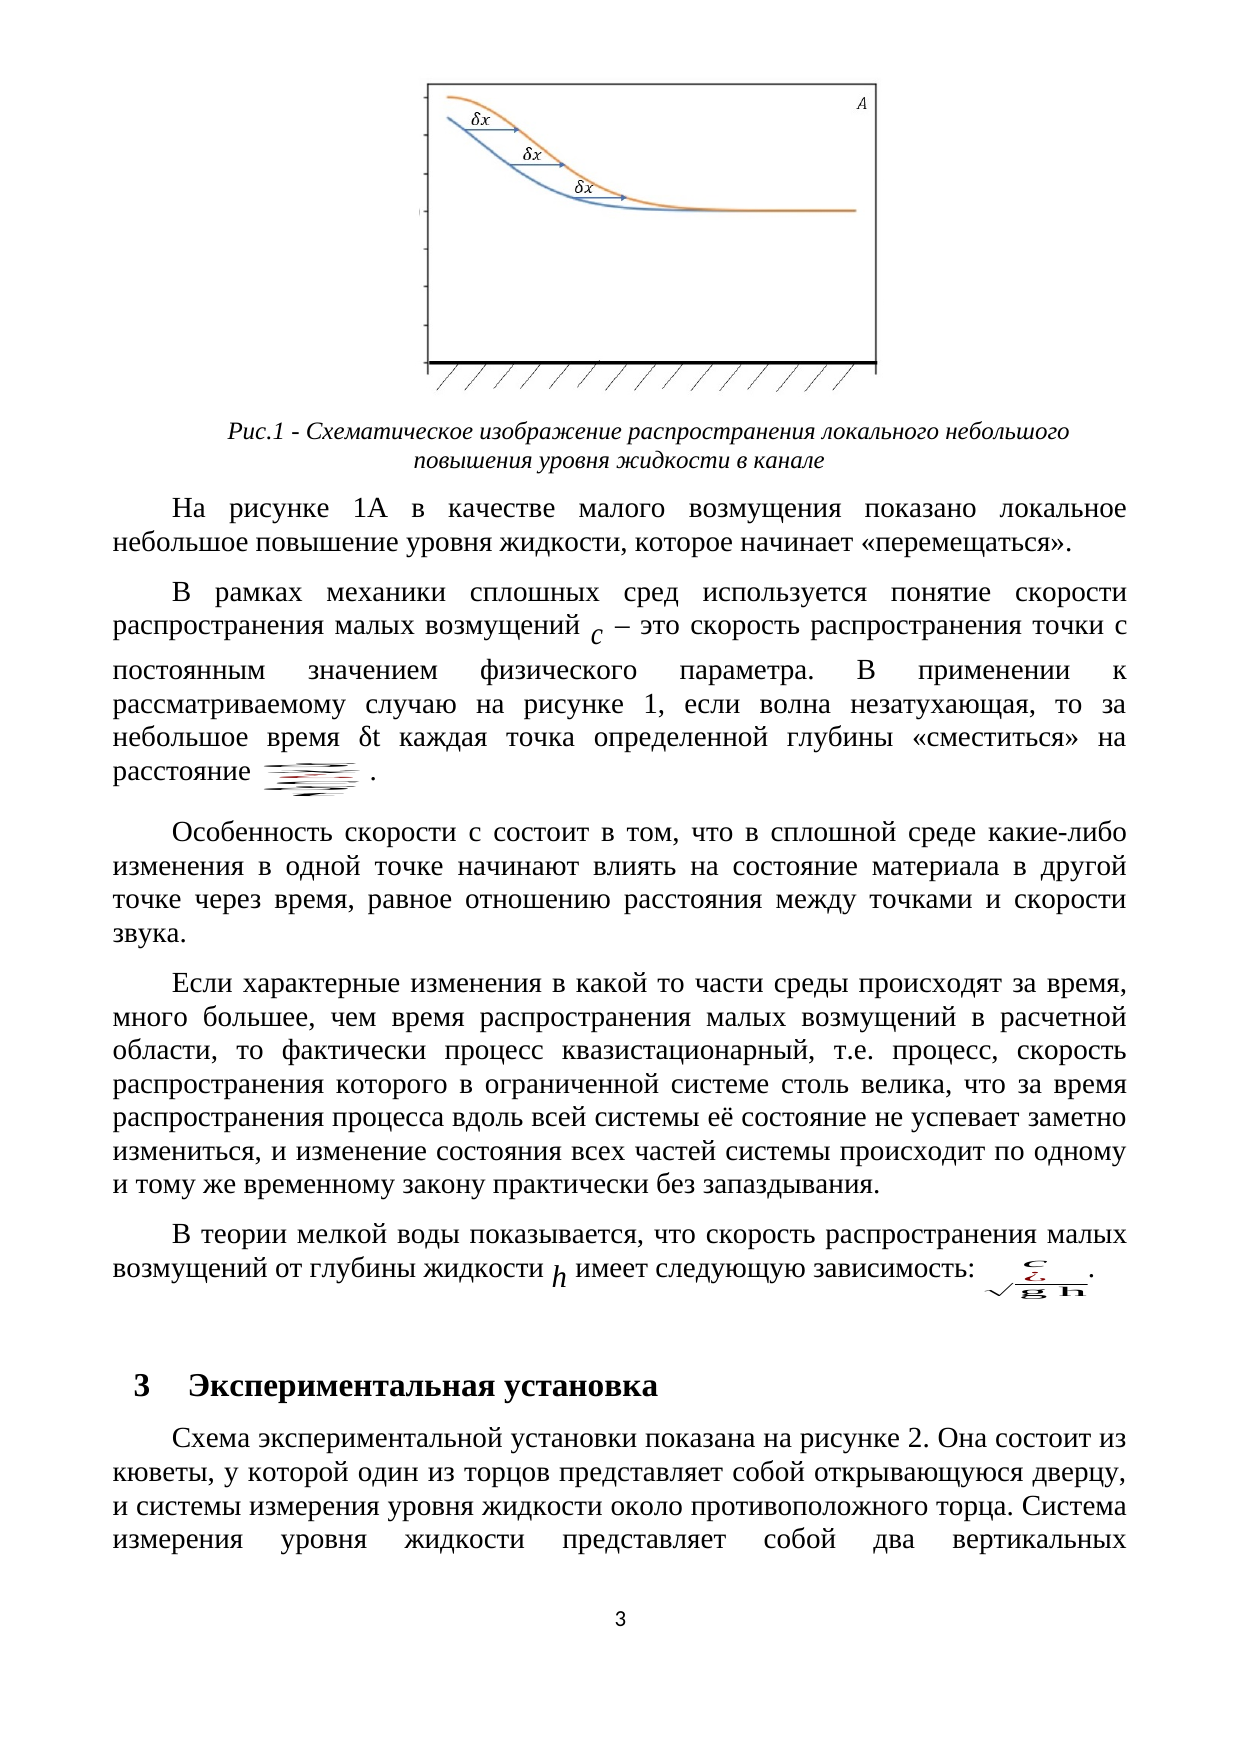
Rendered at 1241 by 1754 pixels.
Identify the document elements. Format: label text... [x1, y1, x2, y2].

text В рамках механики сплошных сред используется понятие скорости распространения малых возмущений – это скорость распространения точки с постоянным значением физического параметра. В применении к рассматриваемому случаю на рисунке 1, если волна незатухающая, то за небольшое время δt каждая точка определенной глубины «сместиться» на расстояние . [112, 574, 1128, 798]
text Особенность скорости c состоит в том, что в сплошной среде какие-либо изменения в одной точке начинают влиять на состояние материала в другой точке через время, равное отношению расстояния между точками и скорости звука. [112, 814, 1128, 948]
list Экспериментальная установка [150, 1366, 1128, 1404]
text Если характерные изменения в какой то части среды происходят за время, много большее, чем время распространения малых возмущений в расчетной области, то фактически процесс квазистационарный, т.е. процесс, скорость распространения которого в ограниченной системе столь велика, что за время распространения процесса вдоль всей системы её состояние не успевает заметно измениться, и изменение состояния всех частей системы происходит по одному и тому же временному закону практически без запаздывания. [112, 965, 1128, 1200]
text На рисунке 1A в качестве малого возмущения показано локальное небольшое повышение уровня жидкости, которое начинает «перемещаться». [112, 490, 1128, 557]
text В теории мелкой воды показывается, что скорость распространения малых возмущений от глубины жидкости имеет следующую зависимость: . [112, 1217, 1128, 1299]
text Схема экспериментальной установки показана на рисунке 2. Она состоит из кюветы, у которой один из торцов представляет собой открывающуюся дверцу, и системы измерения уровня жидкости около противоположного торца. Система измерения уровня жидкости представляет собой два вертикальных [112, 1421, 1128, 1555]
text Рис.1 - Схематическое изображение распространения локального небольшого повышения уровня жидкости в канале [112, 416, 1128, 473]
